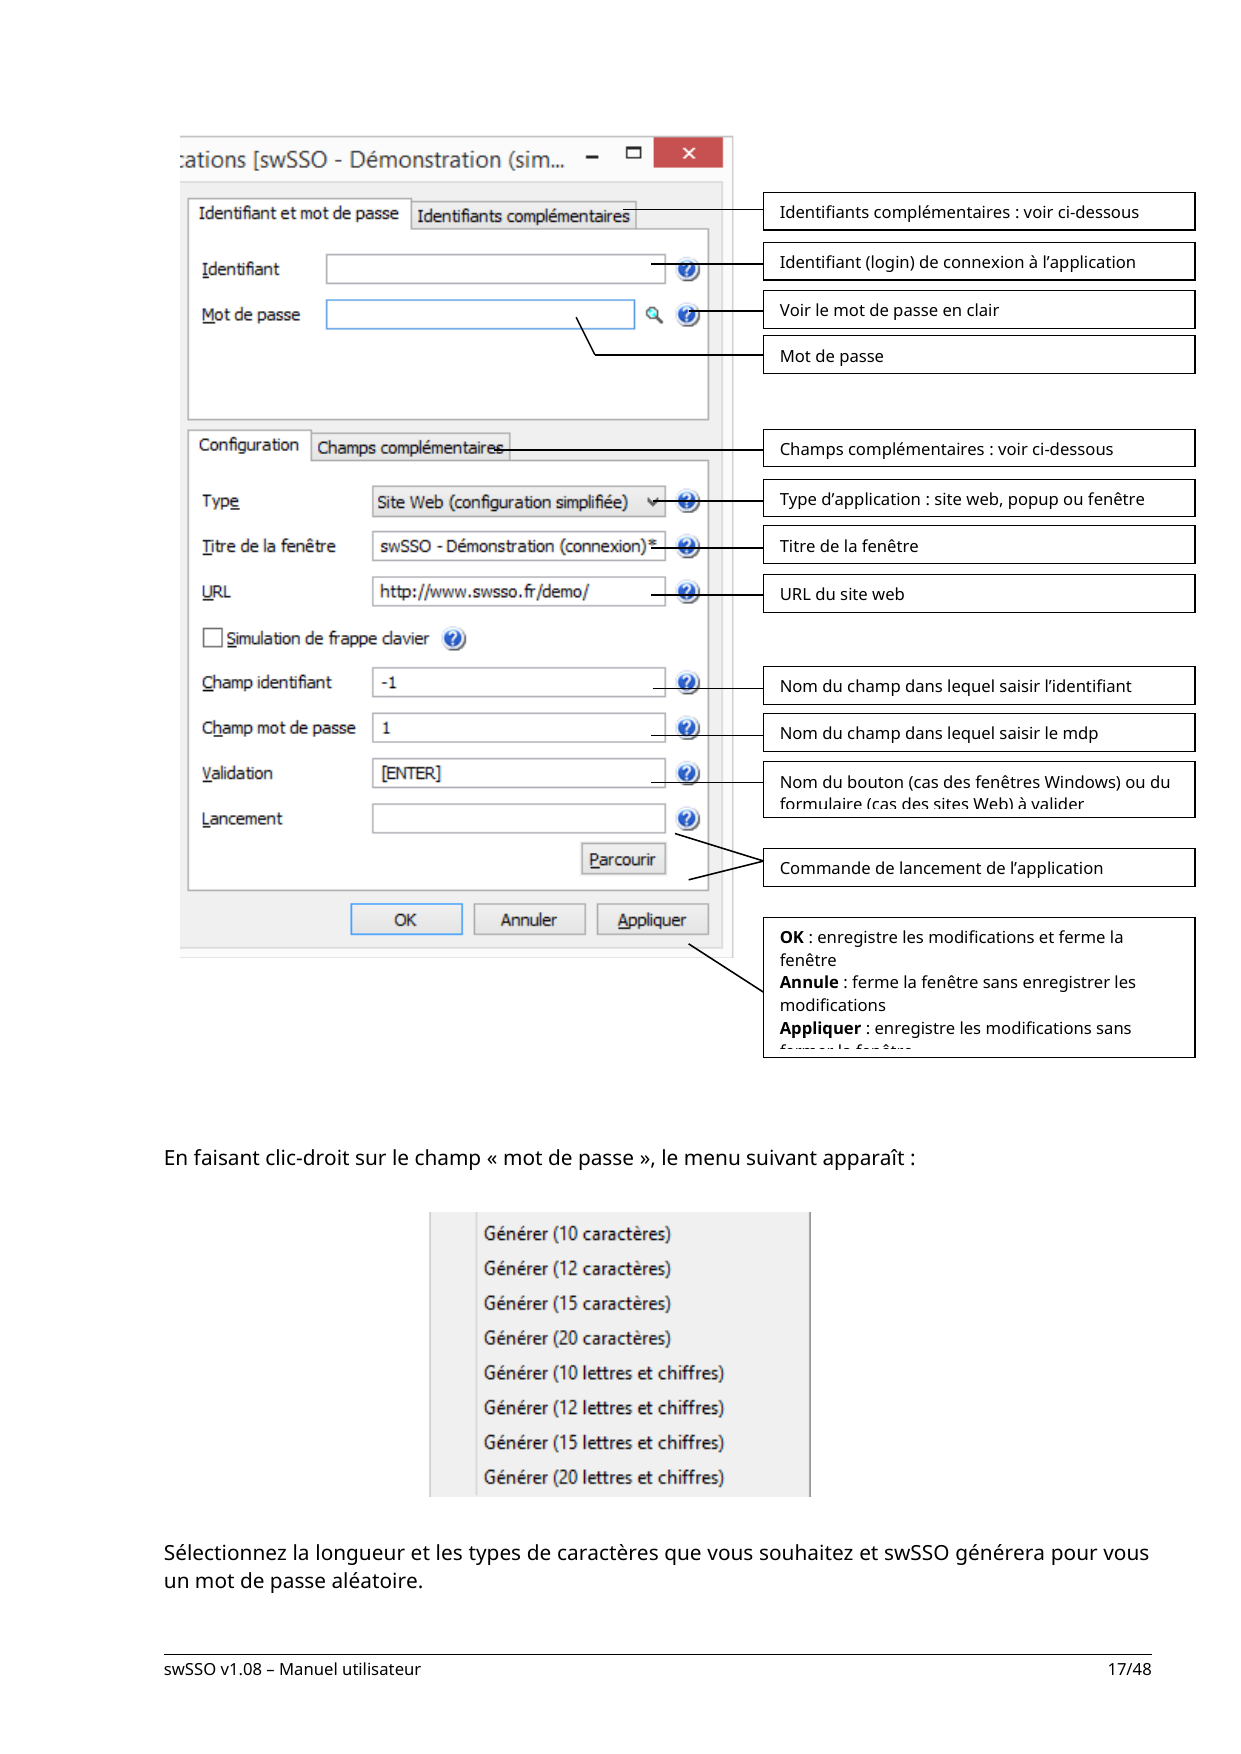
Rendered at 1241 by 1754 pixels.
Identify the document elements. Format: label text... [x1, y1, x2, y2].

text Champs complémentaires : voir ci-dessous [779, 437, 1179, 458]
text Mot de passe [779, 344, 1179, 365]
text OK : enregistre les modifications et ferme la fenêtre [779, 926, 1179, 971]
text Identifiant (login) de connexion à l’application [779, 251, 1179, 271]
text Sélectionnez la longueur et les types de caractères que vous souhaitez et swSSO générera pour vous un mot de passe aléatoire. [164, 1538, 1152, 1594]
text Nom du bouton (cas des fenêtres Windows) ou du formulaire (cas des sites Web) à valider [779, 770, 1179, 809]
text Annule : ferme la fenêtre sans enregistrer les modifications [779, 971, 1179, 1016]
text Appliquer : enregistre les modifications sans fermer la fenêtre [779, 1016, 1179, 1049]
text Nom du champ dans lequel saisir le mdp [779, 722, 1179, 743]
text Identifiants complémentaires : voir ci-dessous [779, 201, 1179, 221]
text Nom du champ dans lequel saisir l’identifiant [779, 675, 1179, 696]
text Type d’application : site web, popup ou fenêtre [779, 487, 1179, 508]
text En faisant clic-droit sur le champ « mot de passe », le menu suivant apparaît : [164, 1143, 1152, 1171]
text Commande de lancement de l’application [779, 857, 1179, 878]
text Titre de la fenêtre [779, 534, 1179, 555]
text Voir le mot de passe en clair [779, 299, 1179, 320]
text URL du site web [779, 583, 1179, 604]
